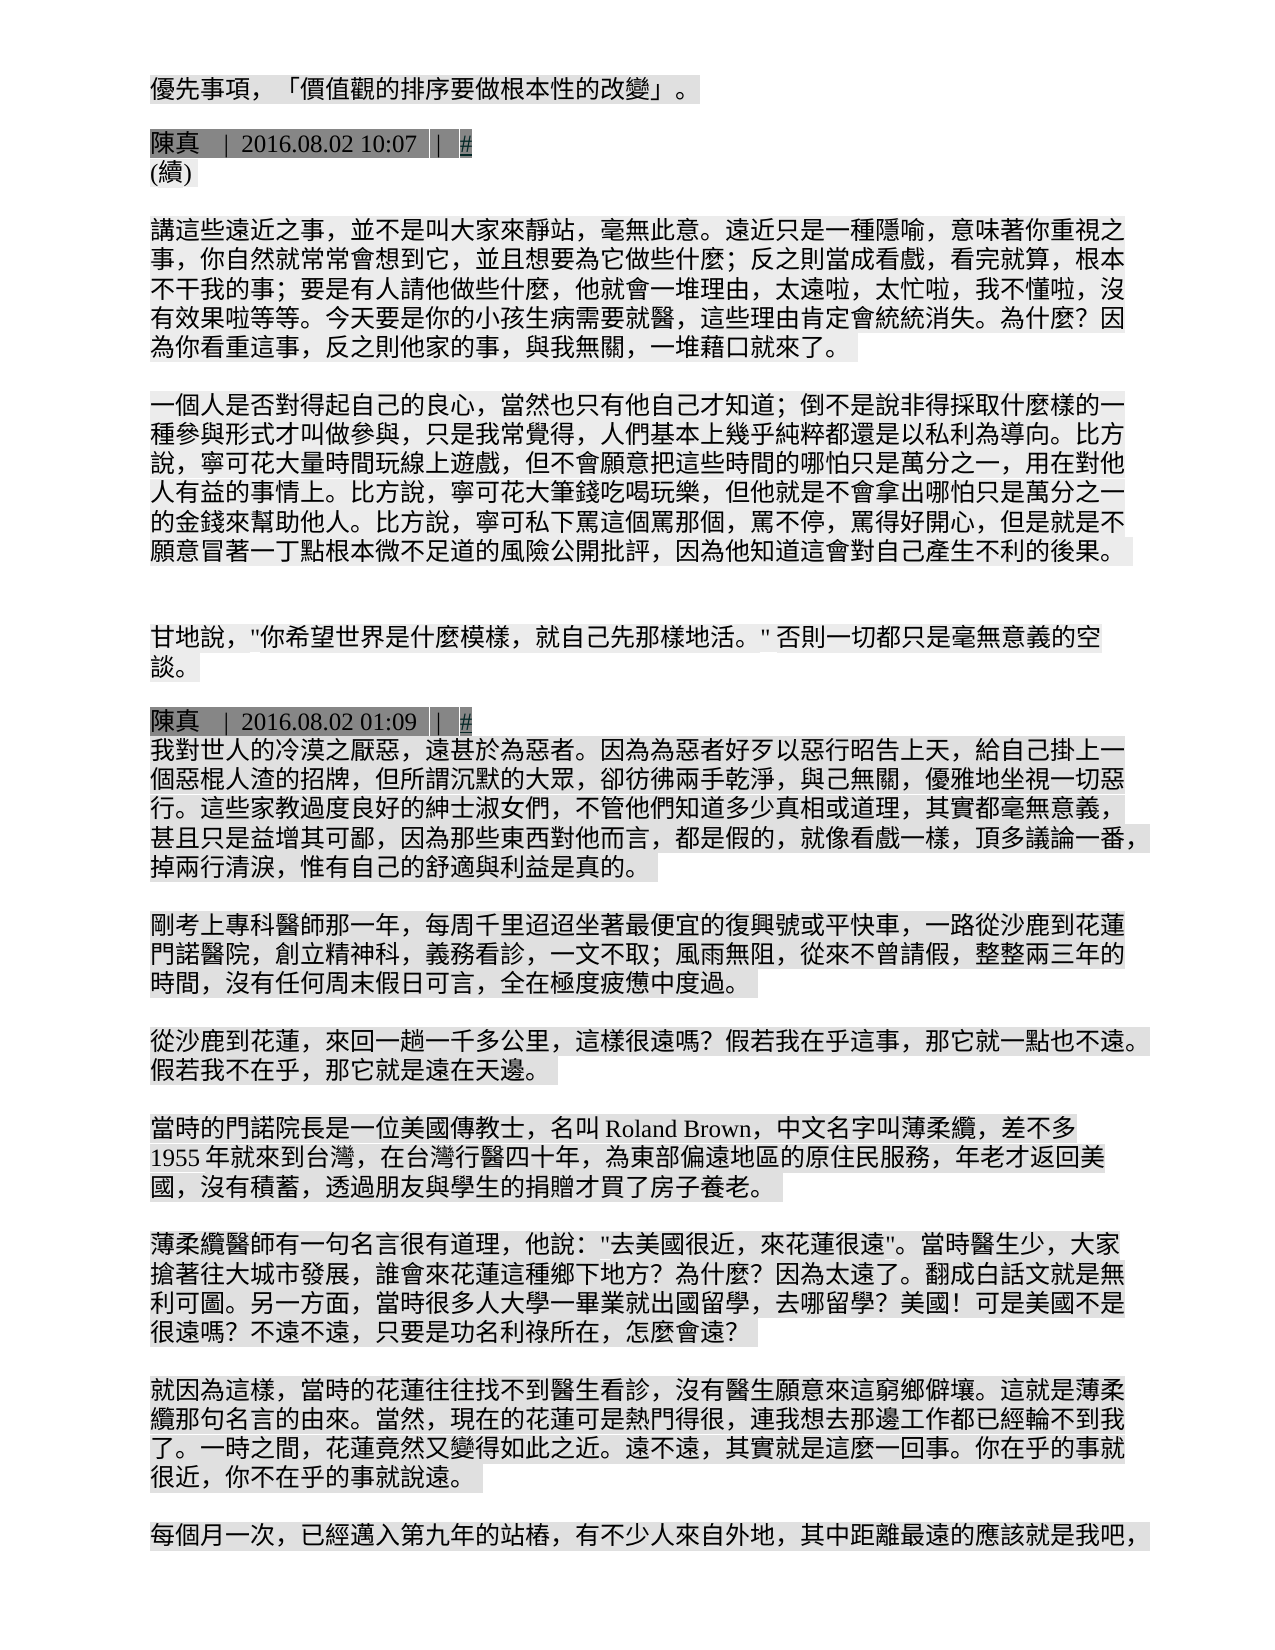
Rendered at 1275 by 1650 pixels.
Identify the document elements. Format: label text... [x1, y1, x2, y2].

text 陳真 | 2016.08.02 01:09 | # [150, 707, 1125, 736]
text 我對世人的冷漠之厭惡，遠甚於為惡者。因為為惡者好歹以惡行昭告上天，給自己掛上一個惡棍人渣的招牌，但所謂沉默的大眾，卻彷彿兩手乾淨，與己無關，優雅地坐視一切惡行。這些家教過度良好的紳士淑女們，不管他們知道多少真相或道理，其實都毫無意義，甚且只是益增其可鄙，因為那些東西對他而言，都是假的，就像看戲一樣，頂多議論一番，掉兩行清淚，惟有自己的舒適與利益是真的。 剛考上專科醫師那一年，每周千里迢迢坐著最便宜的復興號或平快車，一路從沙鹿到花蓮門諾醫院，創立精神科，義務看診，一文不取；風雨無阻，從來不曾請假，整整兩三年的時間，沒有任何周末假日可言，全在極度疲憊中度過。 從沙鹿到花蓮，來回一趟一千多公里，這樣很遠嗎？假若我在乎這事，那它就一點也不遠。假若我不在乎，那它就是遠在天邊。 當時的門諾院長是一位美國傳教士，名叫Roland Brown，中文名字叫薄柔纜，差不多1955年就來到台灣，在台灣行醫四十年，為東部偏遠地區的原住民服務，年老才返回美國，沒有積蓄，透過朋友與學生的捐贈才買了房子養老。 薄柔纜醫師有一句名言很有道理，他說："去美國很近，來花蓮很遠"。當時醫生少，大家搶著往大城市發展，誰會來花蓮這種鄉下地方？為什麼？因為太遠了。翻成白話文就是無利可圖。另一方面，當時很多人大學一畢業就出國留學，去哪留學？美國！可是美國不是很遠嗎？不遠不遠，只要是功名利祿所在，怎麼會遠？ 就因為這樣，當時的花蓮往往找不到醫生看診，沒有醫生願意來這窮鄉僻壤。這就是薄柔纜那句名言的由來。當然，現在的花蓮可是熱門得很，連我想去那邊工作都已經輪不到我了。一時之間，花蓮竟然又變得如此之近。遠不遠，其實就是這麼一回事。你在乎的事就很近，你不在乎的事就說遠。 每個月一次，已經邁入第九年的站樁，有不少人來自外地，其中距離最遠的應該就是我吧，我是從台南上台北；再過兩個月又更遠了，因為我將搬到高雄。可是，我能做的，大概也就只有這樣了。某個東西離你遠不遠，往往是一種心理距離。有些人根據情感判斷遠近，有些人則根據利益，只要有利可圖，只要是好康的有趣的好玩的事關前途的，就算再遠也不覺得遠。反之，他所不看重的事，你就算請他走兩步路，他也會覺得很遠。 甘地曾感嘆，為何十幾億個印度人，卻會被幾百個英國殖民官僚所奴役？難道這一切奴役不就是印度人自己所造成的？只要你決心不合作，殖民者如何可能奴役十幾億人？世界種種悲劇，其實也差不多就是這麼一回事，而台灣只是種種惡行的一個縮影而已；由之產生的無數痛苦，難道不就是台灣人自找的？很多人私下會罵這個罵那個，但是很奇怪，你私下罵有什麼意義？你應該投入戰場成為一個戰士去制止惡事才對啊。 其它國家或整個世界當然也一樣，比方說，美國之所以半個多世紀來能夠在全球各地肆無忌憚地燒殺擄掠，發動戰爭，難道不就是因為我們的縱容？因為大多數人都會覺得，這不關我的事，離我太遙遠了，我只要顧好自己就好。假若不是眾人的這樣一種袖手旁觀的卑鄙心態，惡事怎麼可能如此橫行無阻？ 大家的現實感真的太好了，把自己保護得太周密；好康有趣或有利可圖的事，再遠也不覺得遠，再累也不覺得累；反之則一概與我無關，一切都彷彿遠在天邊，從而編出各種合理化一己之私的藉口。我對這樣一種冷漠，感到由衷的厭惡，遠勝於我對惡棍的厭惡。倒不是說我做過什麼貢獻，那倒也沒有，只能說，在我能力與生命許可的範圍內，我幾乎沒有保留一分一毫的力氣了。 陳真 2017. 08. 02 p.s.: 底下摘自蔡正元先生的臉書。 =================== https://www.facebook.com/tsaichengyuan/ 蔡正元 台灣版的「千島湖事件」 1994年台灣旅客24名 在浙江千島湖旅遊船上被燒死 大陸國務院總理李鵬 親自處理、親自開記者會 大陸政府公開道歉 過程中還被李登輝 操作責罵大陸是「土匪國家」 2016年大陸旅客也是24名(陳真按：另兩名死者司機與導遊為台灣人) 去桃園機場的遊覽車上被燒死 蔡英文、林全不見人影 蔡英文只輓罹難導遊「典範長昭」 對大陸罹難旅客不聞不問 還在大陸家屬不得已簽和解書後 才透露蘇姓司機問題重大 還有綠獨人士 公開宣稱「火烤支那豬」 比禽獸更無人性！ 用李登輝的標準 台灣不就更像「土匪國家」 蔡英文不就成了「土匪頭子」 有人評論 千島湖事件是兩岸的重大轉折點 但有九二共識 大陸政府和民眾 懷著歉意面對 這次桃園火燒車事件 證據讓台灣人臉上無光 蔡英文否定九二共識 且對火燒車事件無比冷漠 更讓大陸民眾 激烈懷疑事情不單純 這也將會是 兩岸關係很慘烈的轉折點 ============= 留言 苏景锋 大陆的千岛湖事件，大陆一共出动了4000多名政府人员，检查了6000多条可疑船只，约谈了10万人，最后对三名凶手实行了死刑，并且公开道歉，结果被骂是共匪。。。。 刘皋 现在台湾太混乱了，我们这批80后教科书里的宝岛渐行渐远。 Chiungchih Huang 不來會後悔，來了開始懺悔。從當時台南市議員王定宇，蓄意推倒對岸來訪的官員開始，注定種下暴力民進黨的稱號…… 杨忠 台湾最美丽的风景依旧是人，阁下所说的那些不过是在台湾居住的畜生而已…… 洪江华 那些反共反华没有人性的台湾人你们就尽量反吧，使劲反，迟早反出个新世界！同胞？我呸！ 徐余浩 小学低年级课本里的《欢迎台湾小朋友》和《日月潭》这两篇课文已经存在了二十年，多少年改课本课纲，这两篇总是雷打不动的保留着，我想政府是想让我们记着在宝岛台湾上有我们永远的亲人们住着，而你们的课本里都如何写着大陆人呢？ Vladimir Lee 我所认识的台湾人，从小就被教育说共产党坏，共产党滥杀无辜，大陆是多么的差多么的残忍 周士傑 如果對這個政府還有一絲絲的期待或幻想，那是你嗑藥了！我只想不透從火燒車到太平島事件，怎會厚顏無恥到如此地步！難道只要是加入民進黨之後，就會失去人性了嗎？！ Frank Xu 最近几年来，台湾政局与政论节目成了老共爱党爱国教育的最好课本。本来不满老共的，翻墙看台湾的节目，想找点心灵上的安慰，不看还好，这一看吓一跳 - 原来民主自由是这个样子？？赶快回头，还是老共更靠谱一些。 余淑文 民進黨為奪權 一直洗腦 是非顛倒 但媒體又常誇大 我們也很無奈 魏中華 台湾的民主确实是成为了大陆的反面教材。 蒋伟强 所以我常說，翻牆翻多了，會變的理解共產黨了 张浠妍 最近频繁翻墙上脸书，才真正了解到了真相，我们那边媒体一个劲的报道台湾的好，从小教导视台湾人为同胞！而台湾恰恰相反，从小培养对大陆的仇恨！没看到一篇说大陆好的文章，下面的评论基本都在骂支那人、支那猪、土匪、共匪、贱畜、426等等…我只想说谢谢台湾，激发了我的爱国心！谢谢台湾，现在很多大陆人都了解到了真相！往后只有祝台湾，一切安好！ Louis Lin 感觉跟那群脑残傻逼对骂真是浪费时间掉自己身价 王萌 与楼主一样，同感。 Paul Cheng 没翻墙之前，我以为民国那么多精英去了台湾，台湾比大陆对世界也更开放，听说过台积电、李开复、杨致远，觉得台湾是更加文明的地方。等我上了facebook，特别是见识了绿吱吱。。。简直刷新了我对台湾智商的认识。也许这个是台湾的下限，但是这个下限也太低了。 韓旭宏 胸無大志每逢選舉只有能提228挑起族群對立這是牠們唯一強項， 來者是客客出意外送個輓聯也不為過 送個輓聯也能有差別待遇 真是心胸狹窄的垃圾黨 當初連戰吃500元便當被綠委，臭嘴們罵到臭頭如今 菜陰聞請個廚師月薪60000元 不包食材，調味，水電瓦斯，等費用 相信這一餐決不止500元怎麼不見那些 綠委，臭嘴出來放個屁 在台灣凡事有多套標準雄三誤射 如果是國民黨執政肯定死好幾回了！ 而冥浸黨執政那幾台垃圾新聞台也是輕輕帶過…沒事啦！顏色對了殺人放火都無所謂。 冥浸黨快倒台灣才會好 林觞雨 民进党含辛茹苦终于把一代人培养成了极端的种族主义者。试问台湾有能力把这种极端意识形态付诸于行动并在国际上扩散吗？如果不能，终究只能窝在岛上自残，活活憋出内伤 Jin Chenchen 比一党专政更恶劣的是畸形的自由民主下没有公理正义的民进党。You will pay the price for choosing it Lucien Han 蔡英文政府垃圾到不会做人 我只能这么说 她继续闹吧 看看我们的政府对她能耐心到何时 先解决香港上的一小批人渣 再给你菜小姐尝尝飞弹 最好只定点消灭菜小姐和民进党 时代力量总部 不针对爱好和平的同胞们 徐余浩 大陆人从小受教育要把台湾人当同胞兄弟，结果你们视我们为土匪，可悲。 Ivan Chang 接触了些台湾媒体和台湾人 突然感觉台胞这个词好讽刺。 洪恩保 說句難聽的 在目前皇民專政的惡性循環下 要把綠癌黨用民主方式從政權上踹下來幾乎是不可能的事 也許真的需要一些外部力量介入了 刘子华 千岛湖事件，大陆有一位同胞幸灾乐祸吗？ 我不敢保证没有一位，但绝对微乎其微！本来不想比对这样的悲剧，毕竟比对议论逝者很不尊重也没意义。但这次事件，很多台湾同胞的谩骂让我心痛！ 刘凯 感谢蔡先生仗义执言，只是担心这会不会又被某些人攻击为卖台 雷彬 不知道对岸同胞有多少知道闽平渔惨案！25位大陆渔民命丧台湾警方手下！ 洪建立 看到這篇文章讓我感到對這個政府可恥，人權對他們來說是選擇題，要看對象是誰，嘴巴說一套做又是一套 陳文進 唉！三十年兩岸人民和平之路，一夕恩斷義絕。綠色支持者，得思考~會否一戰呢？ Chris Lu 蔡英文太可恶了，连送个挽联都要先考量政治，在她眼里政治高于人性，没血没泪的政客说的就是她这种人。 Ken Lee 当今执政台湾的政府实在令人万分失望………… 邱俊楠 在台湾岛来场大清洗，把那些没有人性的垃圾丢进海里喂鱼 東方妙之 TPP上的喷子说什么话我都不在乎，但是作为政府和媒体的变态简直太冷血了 邱俊楠 东南亚岛民讲的民主自由人权拢系假的啦。还满满的人情味嘞 黃輝銘 國民黨為何不發動示威•遊行，學學太陽花運動ㄧ樣，衝啊。 TC HO 千岛湖与火烧車两相比。大陸反而更有人性较文明。台湾的处理与冷漠，真令人有时空错乱的感觉。為了台独能把天良、人性都不要吗？这样的政权不要也罢！╰_╯ 杰霖 這些政客把政黨當作公司在經營.騙選票是為了錢.出了這樣悲哀的事情還這種處理態度還是人嗎？太平島漁民登島還要被罰！萬惡民進黨,萬惡的政客！ 陈天峥 在翻墙之前，有听说台独，但我曾天真地认为，可能只是对岸的小伙伴的政治观念不同，但是一定是友好的。后来发现我错了，fb上全是426，支那贱畜，强国人……要多难听有多难听，就想台湾网友所说的，玻璃心碎了，原来只是我们的一厢情愿。现在我好像更希望台湾大陆两不相关，最好分割清清楚楚 Edison Huang 有些人被民进党误导到连最基本的人性都没有了！（很多台湾网友说的话很酸，深深伤害了大陆人的心。犯错可以改，但是伤人心，是很难痊愈的。看这吧，以后北方人会有几个人去台湾旅行呢？） 武藏軍 裝睡的人叫不醒。對於綠蛆來說，權力和財富永遠是高於人性與真相，更巧妙的是，蔡英文之流還把他們這種爭權奪利給取了個很好聽的名字，叫轉型正義…… Faysal Daher 别忘了就在千岛湖事件的前一年，发生了另一件闽平渔事件。台当局至今也有道歉。闽平渔事件当时的李登辉刻意冷处理。媒体也没有报道。直到现在也很少有台湾人清楚这件事。就象大陆冷处理64事一样。 Sean Young 日本在台的偽漢人，現正重新殖民統治台湾,它們現在做的就是重新奴化台湾人,洗腦讓他們增恨及切割與中國的一切,現要再收編原住民以完成台湾民族的論述,這一步步都是有計略的，看清這些人的面目，不必對蔡英文存有幻想。 Shu Ping Jiang 台湾的民主制度在执行中有很大的漏洞。台湾的司法没有安全独立于政党。台湾人的民主文化与西方社会的民主文化有很大的不同。 Vladimir Lee 我在台湾的网上还见到很多台湾年轻人说大陆人死了活该，如果试想一下如果大陆现在把台湾人绑到树上活活烧死，你台湾人是何感想！ Wei Lee 再這樣下去離戰爭不遠了 董雨坤 内部会自己分崩离析的。 田云 不教训一下台湾真的不行，垃圾跪台办。 Jing Zhou 讨论火烧车经常被人用千岛湖事件堵嘴 陈炜林 我说台湾朋友，然后骂我支那狗，支那畜。说我贴脸了。那些绿咀，真的无语。 Jing Zhou 说那些词的人我都直接忽视，因为完全没有继续对话的必要 [150, 736, 1125, 1551]
text 陳真 | 2016.08.02 10:07 | # [150, 129, 1125, 158]
text (續) 講這些遠近之事，並不是叫大家來靜站，毫無此意。遠近只是一種隱喻，意味著你重視之事，你自然就常常會想到它，並且想要為它做些什麼；反之則當成看戲，看完就算，根本不干我的事；要是有人請他做些什麼，他就會一堆理由，太遠啦，太忙啦，我不懂啦，沒有效果啦等等。今天要是你的小孩生病需要就醫，這些理由肯定會統統消失。為什麼？因為你看重這事，反之則他家的事，與我無關，一堆藉口就來了。 一個人是否對得起自己的良心，當然也只有他自己才知道；倒不是說非得採取什麼樣的一種參與形式才叫做參與，只是我常覺得，人們基本上幾乎純粹都還是以私利為導向。比方說，寧可花大量時間玩線上遊戲，但不會願意把這些時間的哪怕只是萬分之一，用在對他人有益的事情上。比方說，寧可花大筆錢吃喝玩樂，但他就是不會拿出哪怕只是萬分之一的金錢來幫助他人。比方說，寧可私下罵這個罵那個，罵不停，罵得好開心，但是就是不願意冒著一丁點根本微不足道的風險公開批評，因為他知道這會對自己產生不利的後果。 甘地說，"你希望世界是什麼模樣，就自己先那樣地活。" 否則一切都只是毫無意義的空談。 [150, 158, 1125, 682]
